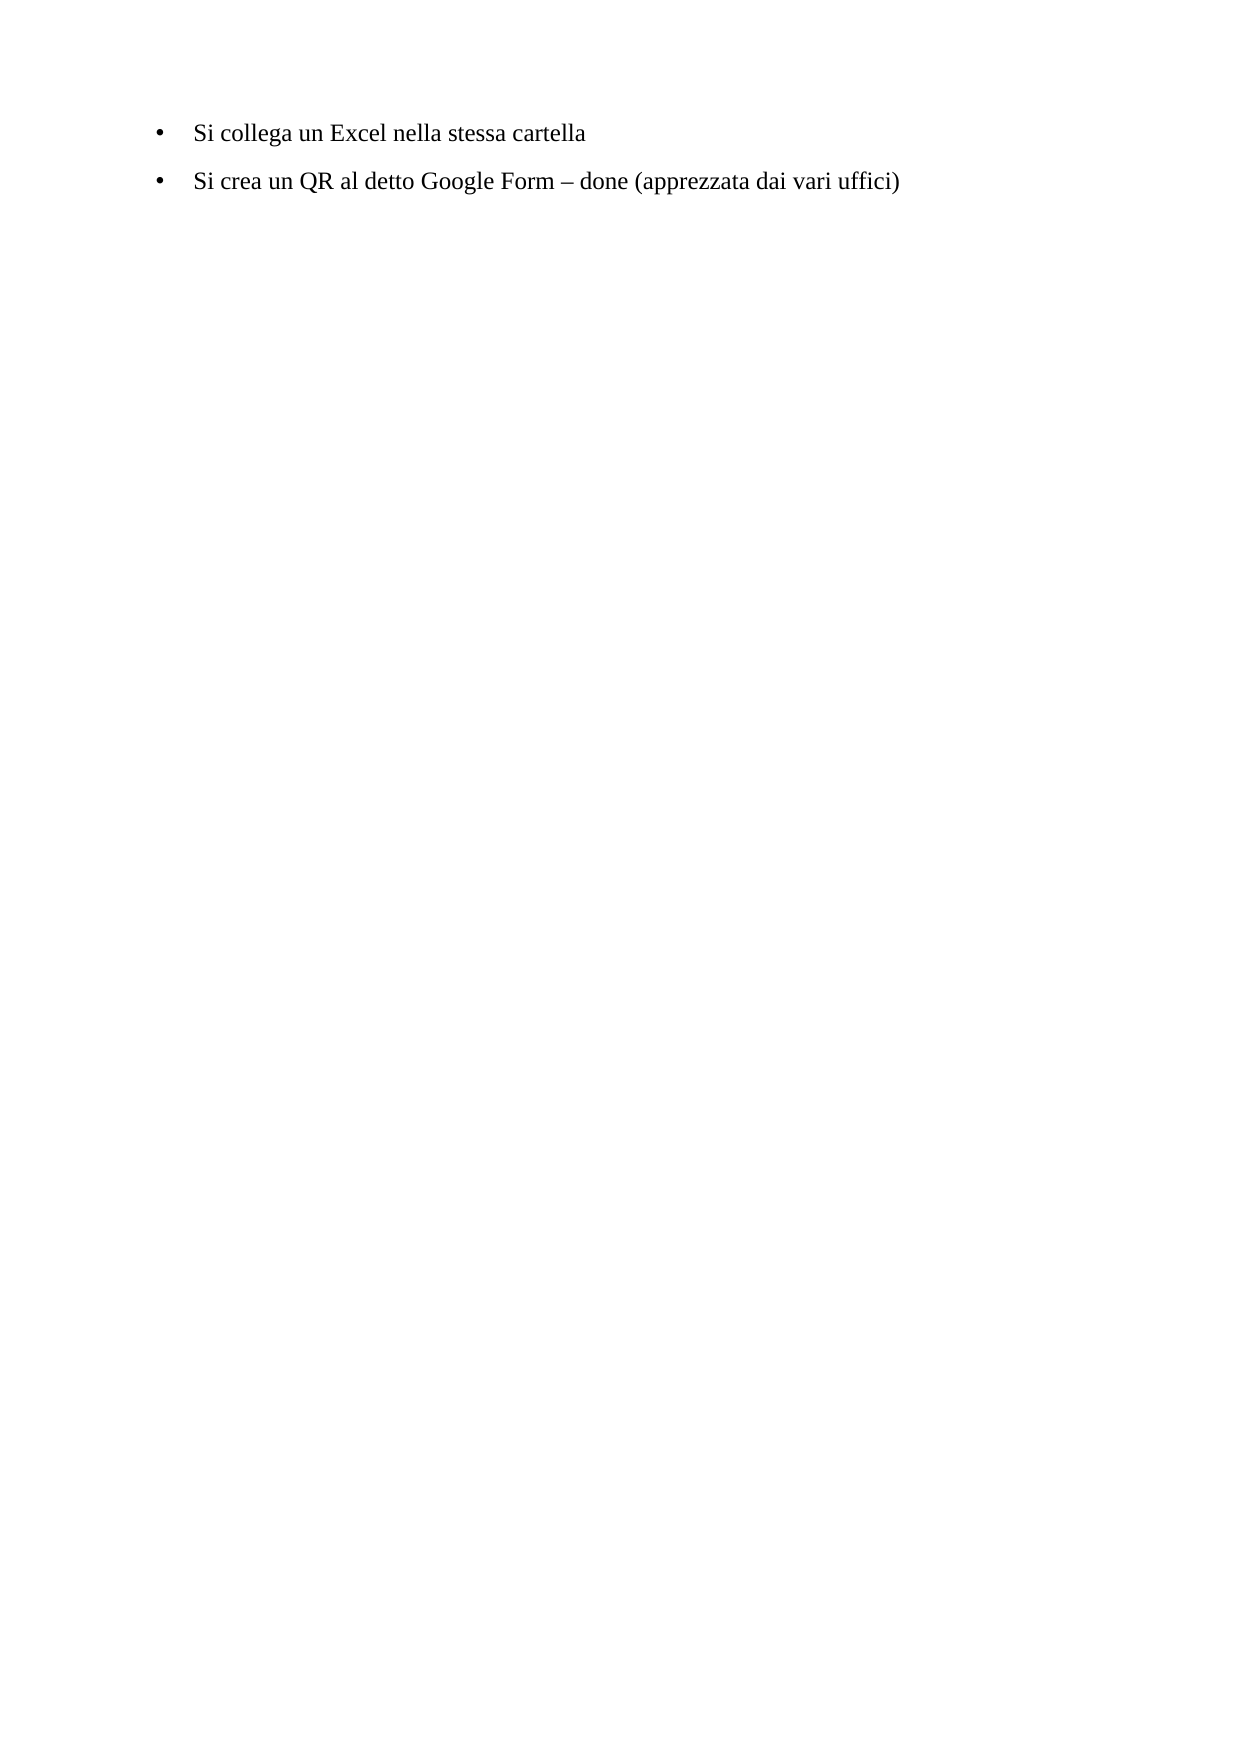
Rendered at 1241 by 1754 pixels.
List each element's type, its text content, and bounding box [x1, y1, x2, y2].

list Si collega un Excel nella stessa cartella [156, 118, 1122, 147]
list Si crea un QR al detto Google Form – done (apprezzata dai vari uffici) [156, 166, 1122, 194]
